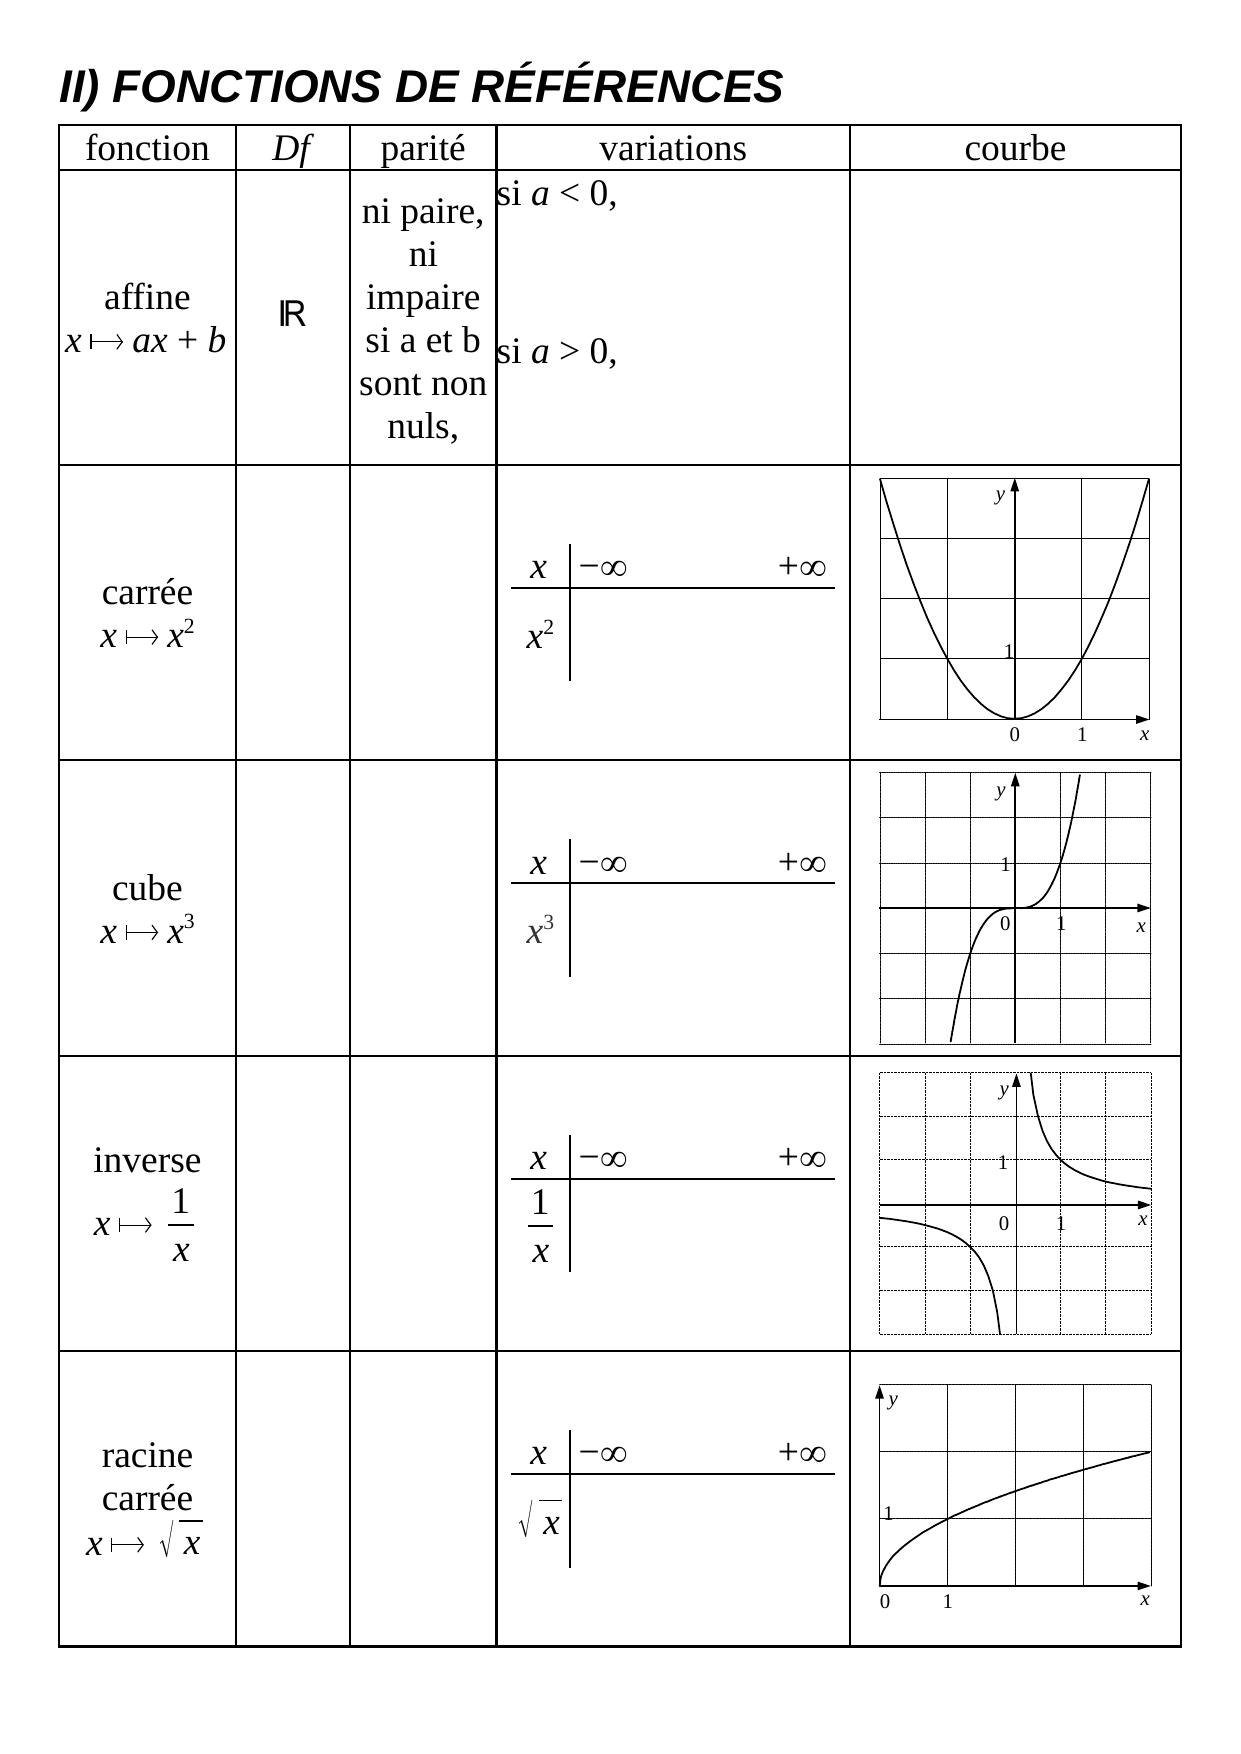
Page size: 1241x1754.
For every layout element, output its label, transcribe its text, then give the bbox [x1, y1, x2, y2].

table_cell [351, 761, 495, 1055]
table_header −∞ +∞ [571, 839, 835, 882]
table_cell [511, 1475, 569, 1567]
table_cell [351, 1352, 495, 1645]
table_cell [851, 761, 1180, 1055]
table_header −∞ +∞ [571, 544, 835, 587]
table_cell ni paire, ni impaire si a et b sont non nuls, [351, 171, 495, 464]
table_cell [571, 884, 835, 977]
table_cell [498, 466, 849, 759]
table_cell [498, 761, 849, 1055]
table_cell [237, 761, 349, 1055]
table_cell x3 [511, 884, 569, 977]
table_cell inverse x [60, 1057, 235, 1350]
table_cell carrée x x2 [60, 466, 235, 759]
table_cell [237, 466, 349, 759]
table_header x [511, 1430, 569, 1473]
table_header variations [498, 126, 849, 169]
table_header Df [237, 126, 349, 169]
table_header x [511, 1135, 569, 1178]
table_cell si a < 0, si a > 0, [498, 171, 849, 464]
table_header parité [351, 126, 495, 169]
table_cell x2 [511, 589, 569, 681]
table_cell [498, 1057, 849, 1350]
table_cell [571, 589, 835, 681]
table_cell [571, 1180, 835, 1272]
table_cell [351, 466, 495, 759]
table_cell affine x ax + b [60, 171, 235, 464]
table_cell ℝ [237, 171, 349, 464]
table_cell [511, 1180, 569, 1272]
table_cell [851, 171, 1180, 464]
table_header x [511, 544, 569, 587]
table_cell [851, 1057, 1180, 1350]
table_cell [851, 1352, 1180, 1645]
table_cell [498, 1352, 849, 1645]
table_cell racine carrée x [60, 1352, 235, 1645]
table_header courbe [851, 126, 1180, 169]
table_header fonction [60, 126, 235, 169]
table_cell [351, 1057, 495, 1350]
list Fonctions de références [59, 59, 1181, 112]
table_header −∞ +∞ [571, 1135, 835, 1178]
table_cell cube x x3 [60, 761, 235, 1055]
table_cell [237, 1352, 349, 1645]
table_header x [511, 839, 569, 882]
table_header −∞ +∞ [571, 1430, 835, 1473]
table_cell [851, 466, 1180, 759]
table_cell [237, 1057, 349, 1350]
table_cell [571, 1475, 835, 1567]
